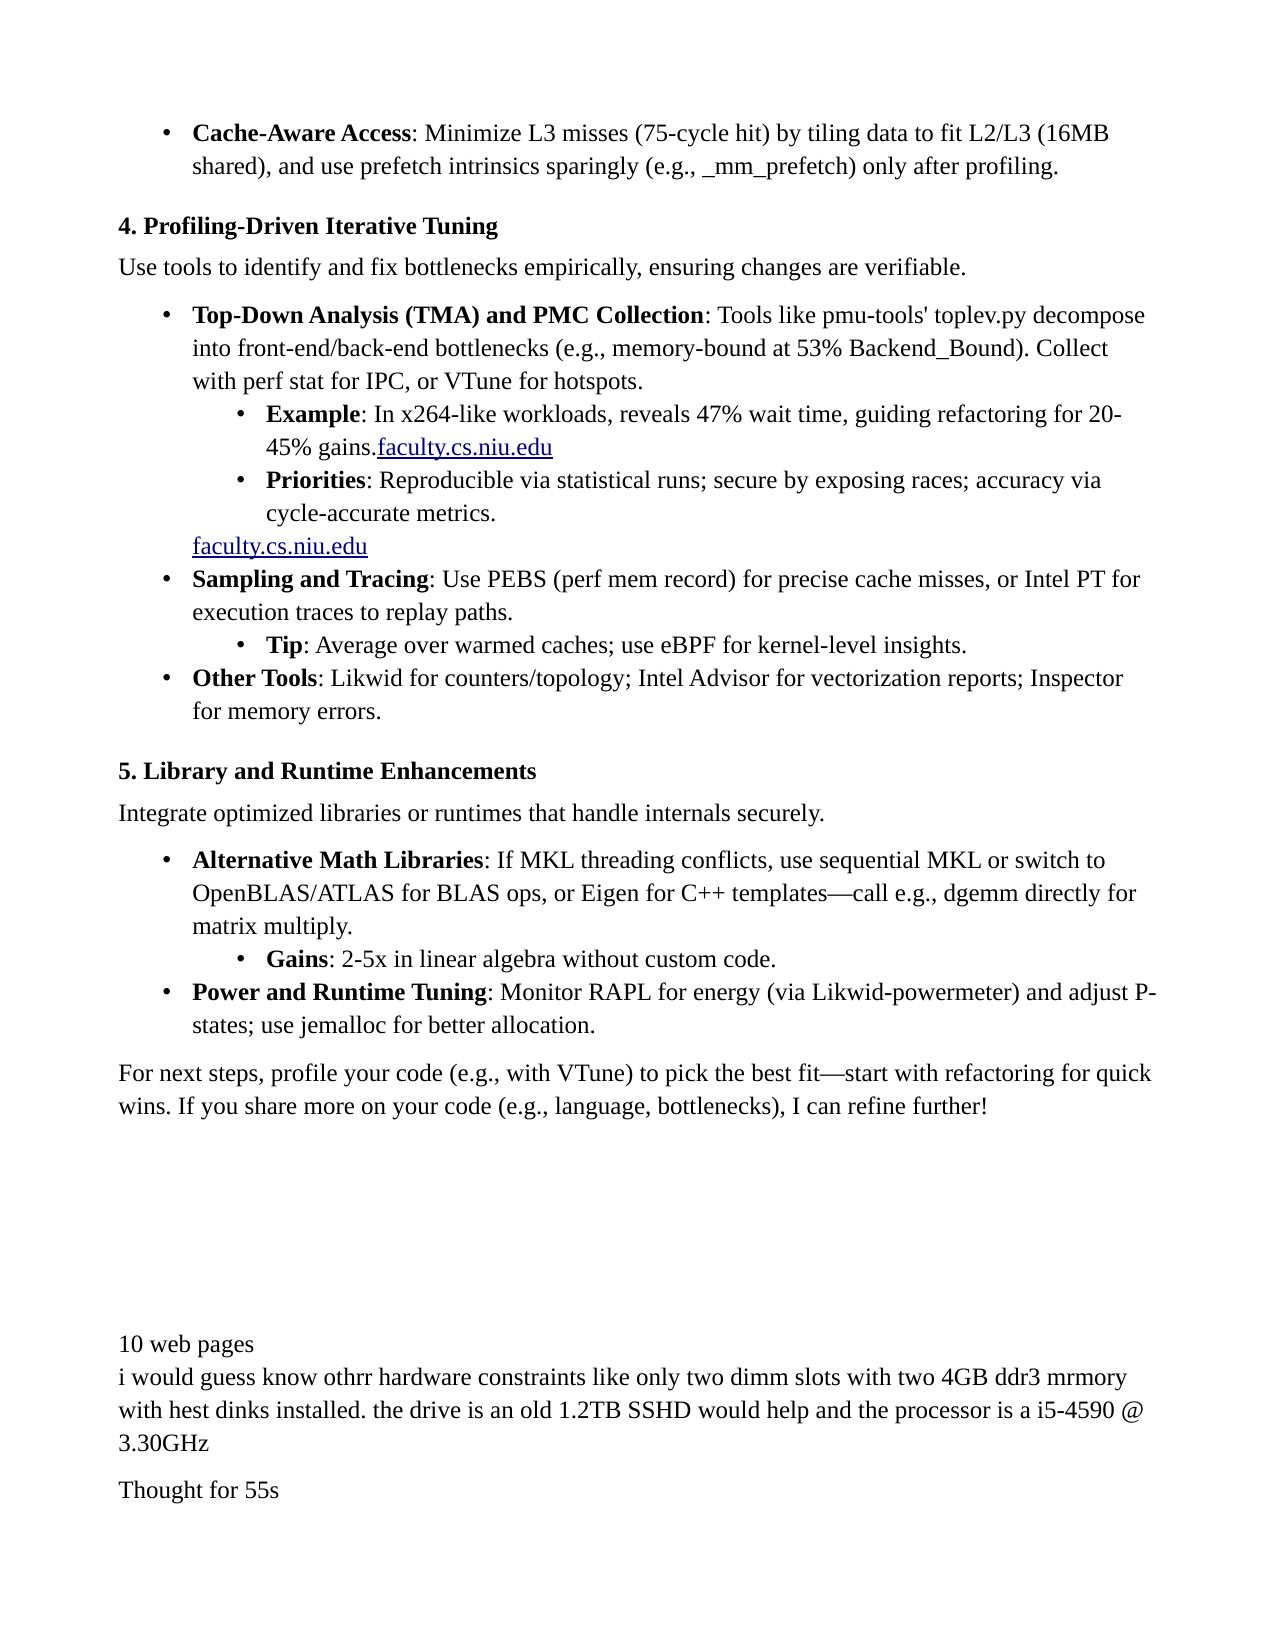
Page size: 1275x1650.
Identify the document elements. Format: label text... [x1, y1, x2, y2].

text i would guess know othrr hardware constraints like only two dimm slots with two 4GB ddr3 mrmory with hest dinks installed. the drive is an old 1.2TB SSHD would help and the processor is a i5-4590 @ 3.30GHz [118, 1362, 1157, 1456]
text Use tools to identify and fix bottlenecks empirically, ensuring changes are verifiable. [118, 252, 1157, 281]
text For next steps, profile your code (e.g., with VTune) to pick the best fit—start with refactoring for quick wins. If you share more on your code (e.g., language, bottlenecks), I can refine further! [118, 1058, 1157, 1120]
list Cache-Aware Access: Minimize L3 misses (75-cycle hit) by tiling data to fit L2/L3 (16MB shared), and use prefetch intrinsics sparingly (e.g., _mm_prefetch) only after profiling. [162, 118, 1157, 180]
list Sampling and Tracing: Use PEBS (perf mem record) for precise cache misses, or Intel PT for execution traces to replay paths. [162, 564, 1157, 626]
text 10 web pages [118, 1329, 1157, 1357]
list Priorities: Reproducible via statistical runs; secure by exposing races; accuracy via cycle-accurate metrics. [236, 465, 1157, 527]
list Top-Down Analysis (TMA) and PMC Collection: Tools like pmu-tools' toplev.py decompose into front-end/back-end bottlenecks (e.g., memory-bound at 53% Backend_Bound). Collect with perf stat for IPC, or VTune for hotspots. [162, 300, 1157, 395]
subtitle 5. Library and Runtime Enhancements [118, 756, 1157, 785]
list Power and Runtime Tuning: Monitor RAPL for energy (via Likwid-powermeter) and adjust P-states; use jemalloc for better allocation. [162, 977, 1157, 1039]
subtitle 4. Profiling-Driven Iterative Tuning [118, 211, 1157, 240]
list Gains: 2-5x in linear algebra without custom code. [236, 944, 1157, 973]
list faculty.cs.niu.edu [162, 531, 1157, 560]
list Alternative Math Libraries: If MKL threading conflicts, use sequential MKL or switch to OpenBLAS/ATLAS for BLAS ops, or Eigen for C++ templates—call e.g., dgemm directly for matrix multiply. [162, 845, 1157, 940]
text Integrate optimized libraries or runtimes that handle internals securely. [118, 798, 1157, 826]
list Other Tools: Likwid for counters/topology; Intel Advisor for vectorization reports; Inspector for memory errors. [162, 663, 1157, 725]
list Tip: Average over warmed caches; use eBPF for kernel-level insights. [236, 630, 1157, 659]
list Example: In x264-like workloads, reveals 47% wait time, guiding refactoring for 20-45% gains.faculty.cs.niu.edu [236, 399, 1157, 461]
text Thought for 55s [118, 1475, 1157, 1504]
